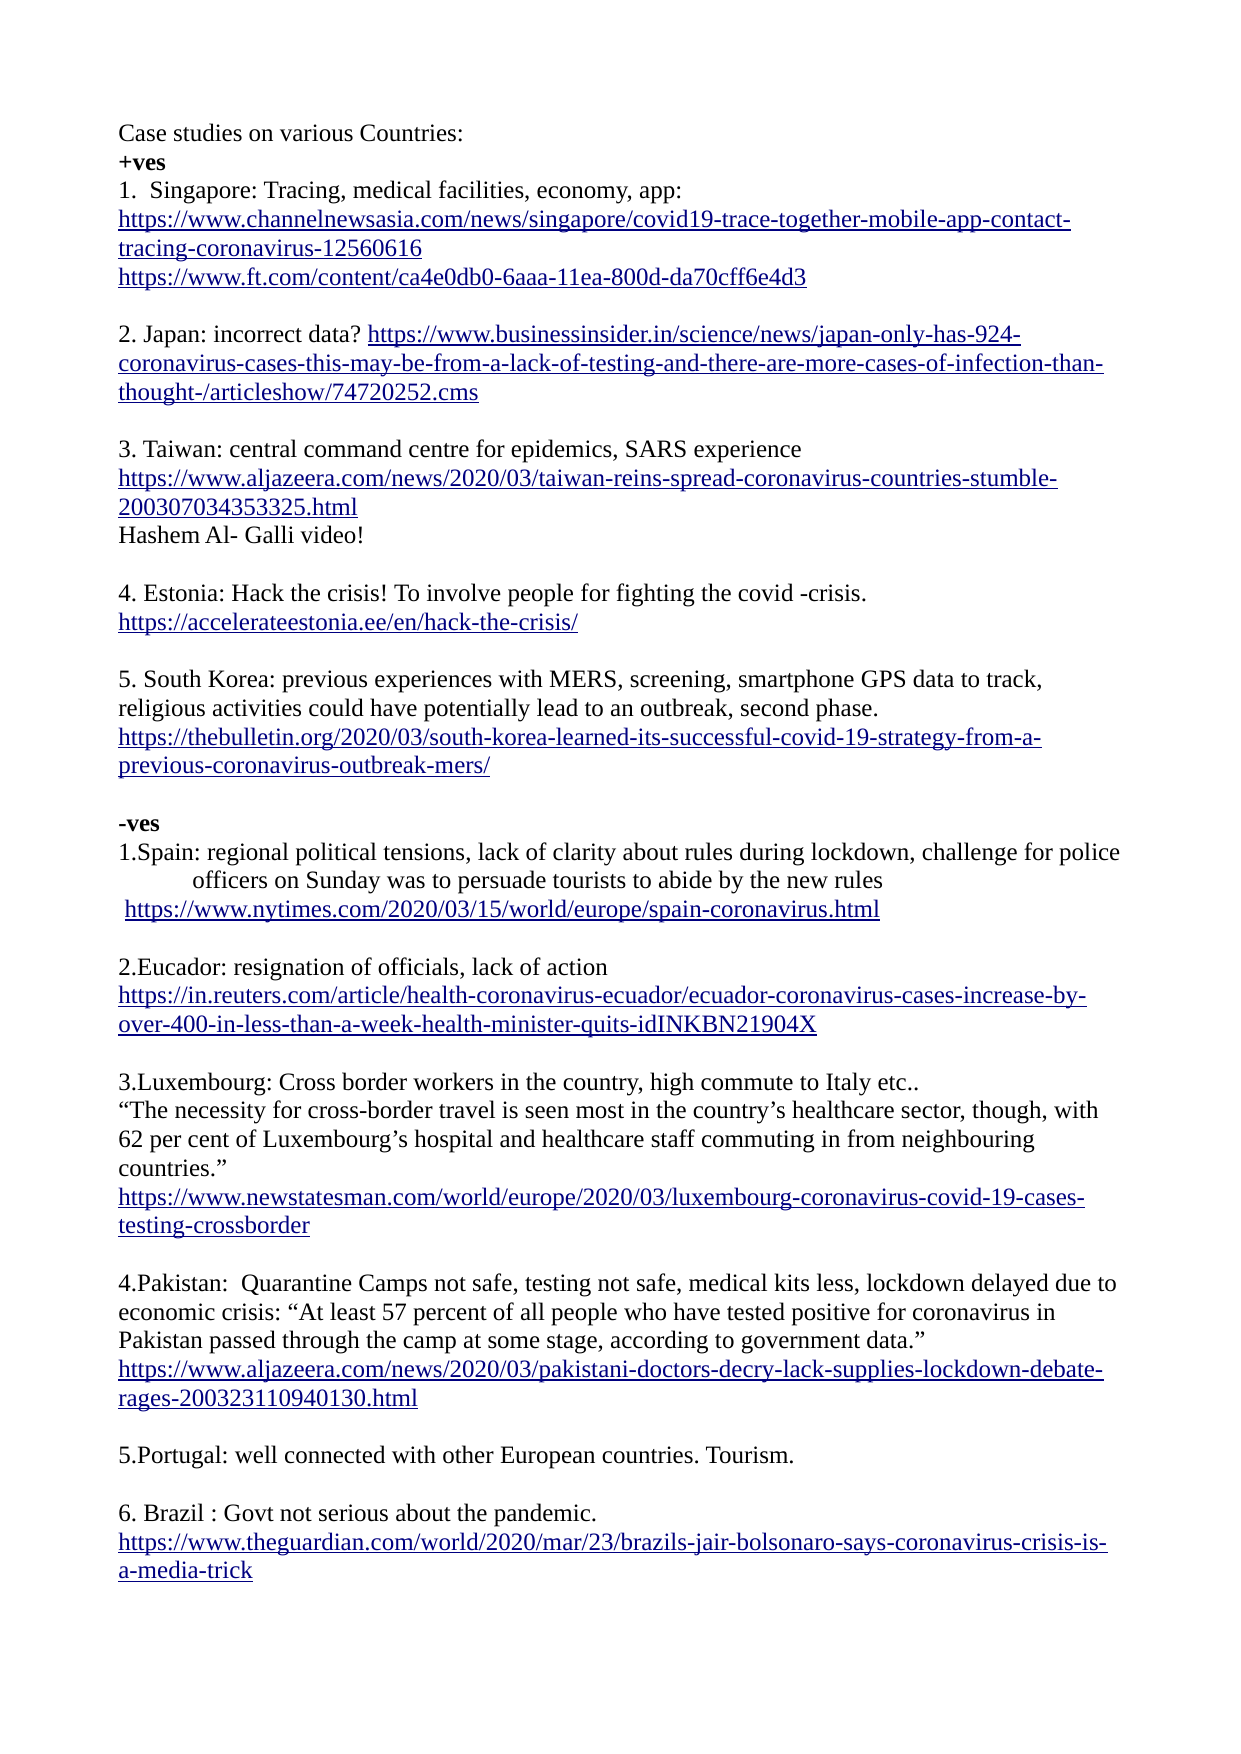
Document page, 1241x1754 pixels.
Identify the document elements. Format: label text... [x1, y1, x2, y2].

text https://in.reuters.com/article/health-coronavirus-ecuador/ecuador-coronavirus-cases-increase-by-over-400-in-less-than-a-week-health-minister-quits-idINKBN21904X [118, 981, 1122, 1038]
text Case studies on various Countries: [118, 118, 1122, 147]
text +ves [118, 147, 1122, 176]
text -ves [118, 808, 1122, 837]
text https://www.nytimes.com/2020/03/15/world/europe/spain-coronavirus.html [118, 894, 1122, 923]
text 3.Luxembourg: Cross border workers in the country, high commute to Italy etc.. [118, 1067, 1122, 1096]
text 2. Japan: incorrect data? https://www.businessinsider.in/science/news/japan-only-has-924-coronavirus-cases-this-may-be-from-a-lack-of-testing-and-there-are-more-cases-of-infection-than-thought-/articleshow/74720252.cms [118, 319, 1122, 406]
text https://www.ft.com/content/ca4e0db0-6aaa-11ea-800d-da70cff6e4d3 [118, 262, 1122, 291]
text 5.Portugal: well connected with other European countries. Tourism. [118, 1441, 1122, 1469]
text https://www.aljazeera.com/news/2020/03/pakistani-doctors-decry-lack-supplies-lockdown-debate-rages-200323110940130.html [118, 1354, 1122, 1412]
text 1. Singapore: Tracing, medical facilities, economy, app: https://www.channelnewsasia.com/news/singapore/covid19-trace-together-mobile-app-contact-tracing-coronavirus-12560616 [118, 176, 1122, 262]
text 5. South Korea: previous experiences with MERS, screening, smartphone GPS data to track, religious activities could have potentially lead to an outbreak, second phase. [118, 664, 1122, 722]
text https://www.aljazeera.com/news/2020/03/taiwan-reins-spread-coronavirus-countries-stumble-200307034353325.html Hashem Al- Galli video! [118, 463, 1122, 549]
text “The necessity for cross-border travel is seen most in the country’s healthcare sector, though, with 62 per cent of Luxembourg’s hospital and healthcare staff commuting in from neighbouring countries.” [118, 1096, 1122, 1182]
text 4.Pakistan: Quarantine Camps not safe, testing not safe, medical kits less, lockdown delayed due to economic crisis: “At least 57 percent of all people who have tested positive for coronavirus in Pakistan passed through the camp at some stage, according to government data.” [118, 1268, 1122, 1354]
text https://thebulletin.org/2020/03/south-korea-learned-its-successful-covid-19-strategy-from-a-previous-coronavirus-outbreak-mers/ [118, 722, 1122, 779]
text 4. Estonia: Hack the crisis! To involve people for fighting the covid -crisis. https://accelerateestonia.ee/en/hack-the-crisis/ [118, 578, 1122, 636]
text https://www.theguardian.com/world/2020/mar/23/brazils-jair-bolsonaro-says-coronavirus-crisis-is-a-media-trick [118, 1527, 1122, 1584]
text 2.Eucador: resignation of officials, lack of action [118, 952, 1122, 981]
text https://www.newstatesman.com/world/europe/2020/03/luxembourg-coronavirus-covid-19-cases-testing-crossborder [118, 1182, 1122, 1239]
text 1.Spain: regional political tensions, lack of clarity about rules during lockdown, challenge for police officers on Sunday was to persuade tourists to abide by the new rules [118, 837, 1122, 894]
text 3. Taiwan: central command centre for epidemics, SARS experience [118, 434, 1122, 463]
text 6. Brazil : Govt not serious about the pandemic. [118, 1498, 1122, 1527]
